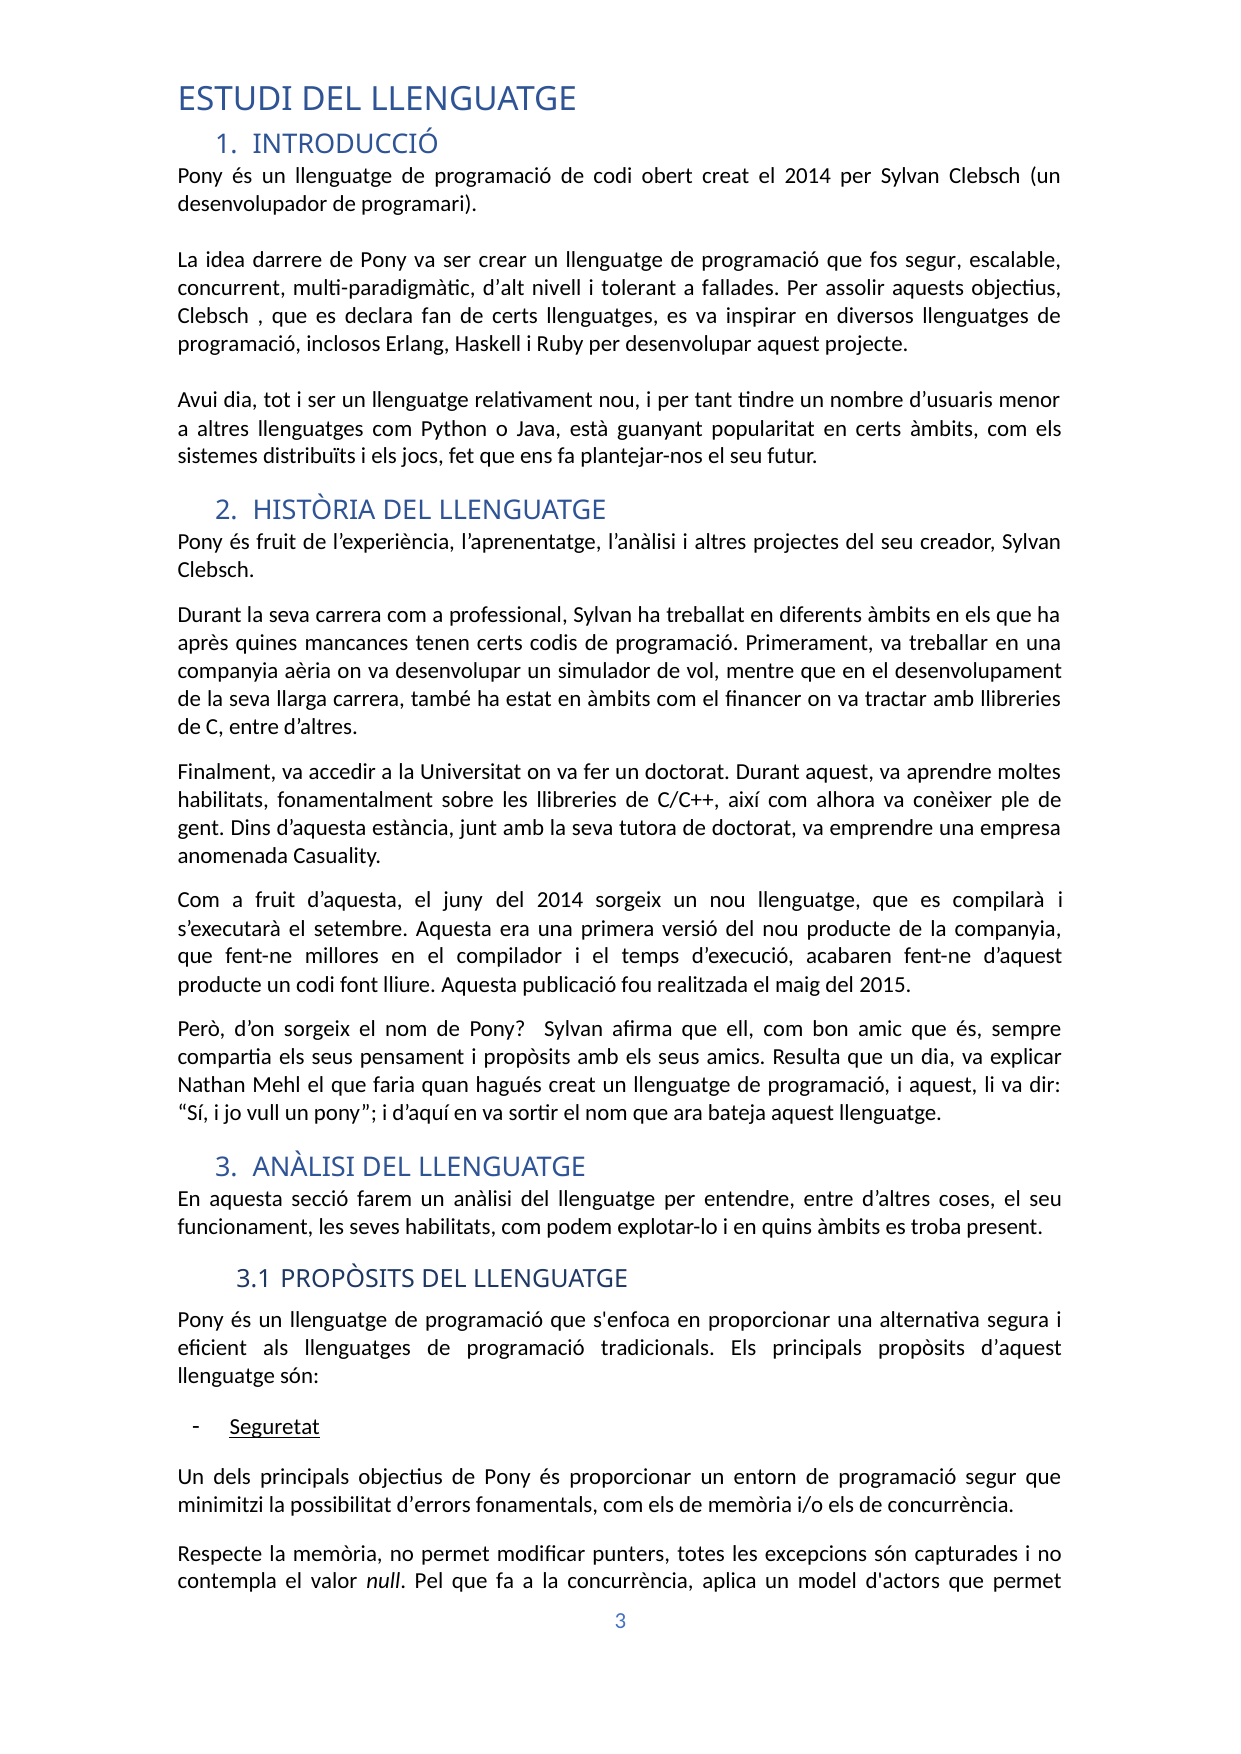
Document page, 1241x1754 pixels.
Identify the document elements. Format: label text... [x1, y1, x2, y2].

subtitle ESTUDI DEL LLENGUATGE [177, 75, 1063, 120]
text Avui dia, tot i ser un llenguatge relativament nou, i per tant tindre un nombre d’usuaris menor a altres llenguatges com Python o Java, està guanyant popularitat en certs àmbits, com els sistemes distribuïts i els jocs, fet que ens fa plantejar-nos el seu futur. [177, 386, 1063, 470]
text Respecte la memòria, no permet modificar punters, totes les excepcions són capturades i no contempla el valor null. Pel que fa a la concurrència, aplica un model d'actors que permet [177, 1539, 1063, 1595]
text Pony és fruit de l’experiència, l’aprenentatge, l’anàlisi i altres projectes del seu creador, Sylvan Clebsch. [177, 527, 1063, 583]
list HISTÒRIA DEL LLENGUATGE [215, 491, 1063, 527]
list INTRODUCCIÓ [215, 124, 1063, 161]
text Durant la seva carrera com a professional, Sylvan ha treballat en diferents àmbits en els que ha après quines mancances tenen certs codis de programació. Primerament, va treballar en una companyia aèria on va desenvolupar un simulador de vol, mentre que en el desenvolupament de la seva llarga carrera, també ha estat en àmbits com el financer on va tractar amb llibreries de C, entre d’altres. [177, 600, 1063, 740]
text Pony és un llenguatge de programació de codi obert creat el 2014 per Sylvan Clebsch (un desenvolupador de programari). [177, 161, 1063, 217]
list ANÀLISI DEL LLENGUATGE [215, 1147, 1063, 1184]
text En aquesta secció farem un anàlisi del llenguatge per entendre, entre d’altres coses, el seu funcionament, les seves habilitats, com podem explotar-lo i en quins àmbits es troba present. [177, 1184, 1063, 1240]
list PROPÒSITS DEL LLENGUATGE [236, 1261, 1063, 1295]
text Finalment, va accedir a la Universitat on va fer un doctorat. Durant aquest, va aprendre moltes habilitats, fonamentalment sobre les llibreries de C/C++, així com alhora va conèixer ple de gent. Dins d’aquesta estància, junt amb la seva tutora de doctorat, va emprendre una empresa anomenada Casuality. [177, 757, 1063, 869]
text Com a fruit d’aquesta, el juny del 2014 sorgeix un nou llenguatge, que es compilarà i s’executarà el setembre. Aquesta era una primera versió del nou producte de la companyia, que fent-ne millores en el compilador i el temps d’execució, acabaren fent-ne d’aquest producte un codi font lliure. Aquesta publicació fou realitzada el maig del 2015. [177, 886, 1063, 998]
text Pony és un llenguatge de programació que s'enfoca en proporcionar una alternativa segura i eficient als llenguatges de programació tradicionals. Els principals propòsits d’aquest llenguatge són: [177, 1306, 1063, 1389]
text Un dels principals objectius de Pony és proporcionar un entorn de programació segur que minimitzi la possibilitat d’errors fonamentals, com els de memòria i/o els de concurrència. [177, 1462, 1063, 1518]
text La idea darrere de Pony va ser crear un llenguatge de programació que fos segur, escalable, concurrent, multi-paradigmàtic, d’alt nivell i tolerant a fallades. Per assolir aquests objectius, Clebsch , que es declara fan de certs llenguatges, es va inspirar en diversos llenguatges de programació, inclosos Erlang, Haskell i Ruby per desenvolupar aquest projecte. [177, 246, 1063, 358]
list Seguretat [192, 1410, 1063, 1441]
text Però, d’on sorgeix el nom de Pony? Sylvan afirma que ell, com bon amic que és, sempre compartia els seus pensament i propòsits amb els seus amics. Resulta que un dia, va explicar Nathan Mehl el que faria quan hagués creat un llenguatge de programació, i aquest, li va dir: “Sí, i jo vull un pony”; i d’aquí en va sortir el nom que ara bateja aquest llenguatge. [177, 1014, 1063, 1126]
